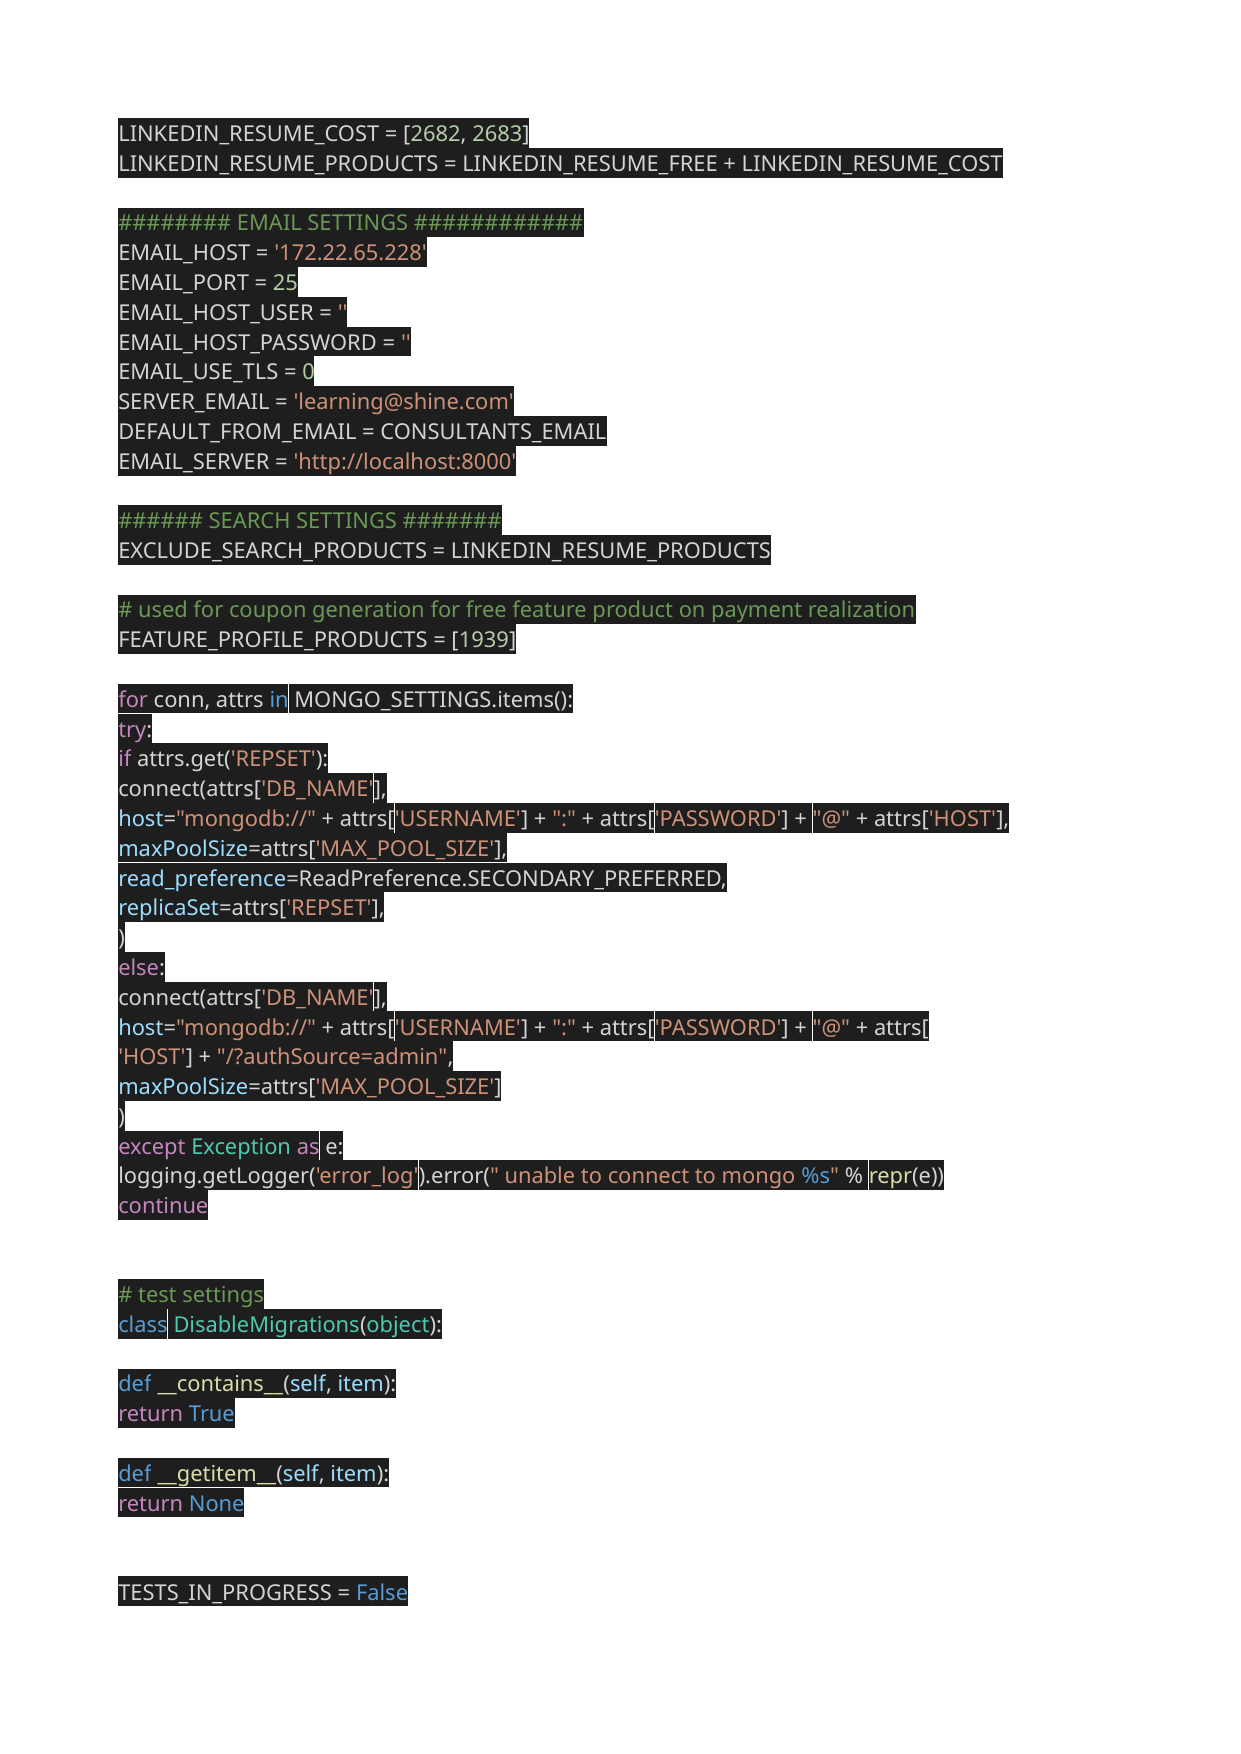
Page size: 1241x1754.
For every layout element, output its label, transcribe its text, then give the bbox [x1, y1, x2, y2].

text 'HOST'] + "/?authSource=admin", [118, 1041, 1122, 1071]
text # used for coupon generation for free feature product on payment realization [118, 594, 1122, 624]
text LINKEDIN_RESUME_PRODUCTS = LINKEDIN_RESUME_FREE + LINKEDIN_RESUME_COST [118, 148, 1122, 178]
text LINKEDIN_RESUME_COST = [2682, 2683] [118, 118, 1122, 148]
text host="mongodb://" + attrs['USERNAME'] + ":" + attrs['PASSWORD'] + "@" + attrs[ [118, 1011, 1122, 1041]
text # test settings [118, 1279, 1122, 1309]
text maxPoolSize=attrs['MAX_POOL_SIZE'] [118, 1071, 1122, 1101]
text FEATURE_PROFILE_PRODUCTS = [1939] [118, 624, 1122, 654]
text return True [118, 1398, 1122, 1428]
text ) [118, 1101, 1122, 1131]
text logging.getLogger('error_log').error(" unable to connect to mongo %s" % repr(e)) [118, 1160, 1122, 1190]
text def __contains__(self, item): [118, 1368, 1122, 1398]
text EMAIL_HOST = '172.22.65.228' [118, 237, 1122, 267]
text EMAIL_SERVER = 'http://localhost:8000' [118, 446, 1122, 476]
text try: [118, 713, 1122, 743]
text EMAIL_HOST_USER = '' [118, 297, 1122, 327]
text connect(attrs['DB_NAME'], [118, 982, 1122, 1011]
text return None [118, 1487, 1122, 1517]
text except Exception as e: [118, 1131, 1122, 1160]
text TESTS_IN_PROGRESS = False [118, 1576, 1122, 1606]
text for conn, attrs in MONGO_SETTINGS.items(): [118, 684, 1122, 713]
text read_preference=ReadPreference.SECONDARY_PREFERRED, [118, 862, 1122, 892]
text ) [118, 922, 1122, 952]
text EMAIL_PORT = 25 [118, 267, 1122, 297]
text EMAIL_HOST_PASSWORD = '' [118, 327, 1122, 356]
text def __getitem__(self, item): [118, 1458, 1122, 1487]
text EXCLUDE_SEARCH_PRODUCTS = LINKEDIN_RESUME_PRODUCTS [118, 535, 1122, 565]
text continue [118, 1190, 1122, 1220]
text connect(attrs['DB_NAME'], [118, 773, 1122, 803]
text replicaSet=attrs['REPSET'], [118, 892, 1122, 922]
text if attrs.get('REPSET'): [118, 743, 1122, 773]
text DEFAULT_FROM_EMAIL = CONSULTANTS_EMAIL [118, 416, 1122, 446]
text host="mongodb://" + attrs['USERNAME'] + ":" + attrs['PASSWORD'] + "@" + attrs['HOST'], [118, 803, 1122, 833]
text class DisableMigrations(object): [118, 1309, 1122, 1339]
text EMAIL_USE_TLS = 0 [118, 356, 1122, 386]
text else: [118, 952, 1122, 982]
text ###### SEARCH SETTINGS ####### [118, 505, 1122, 535]
text ######## EMAIL SETTINGS ############ [118, 207, 1122, 237]
text SERVER_EMAIL = 'learning@shine.com' [118, 386, 1122, 416]
text maxPoolSize=attrs['MAX_POOL_SIZE'], [118, 833, 1122, 862]
